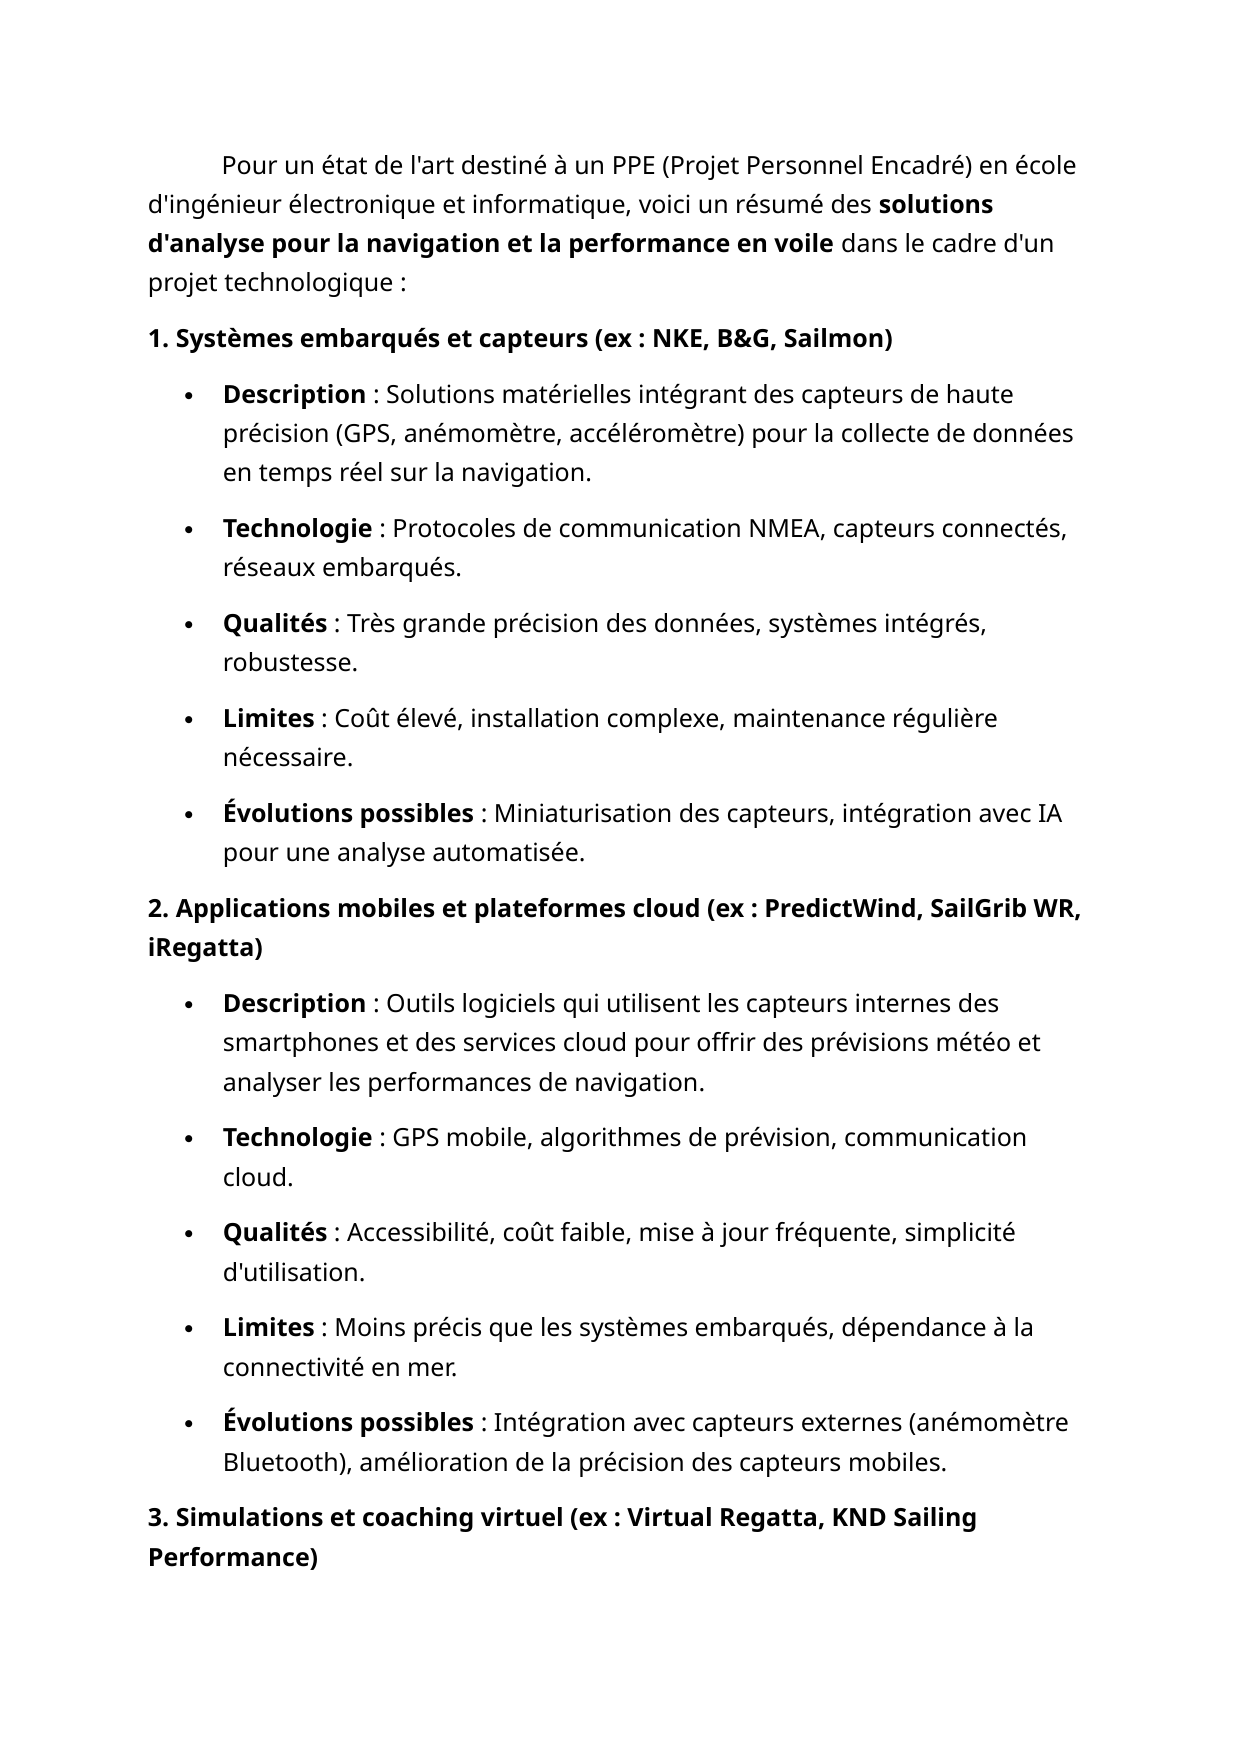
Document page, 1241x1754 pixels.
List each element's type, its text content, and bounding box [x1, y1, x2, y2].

list Technologie : GPS mobile, algorithmes de prévision, communication cloud. [185, 1120, 1093, 1193]
text 1. Systèmes embarqués et capteurs (ex : NKE, B&G, Sailmon) [148, 321, 1093, 355]
list Évolutions possibles : Miniaturisation des capteurs, intégration avec IA pour une analyse automatisée. [185, 796, 1093, 869]
list Description : Outils logiciels qui utilisent les capteurs internes des smartphones et des services cloud pour offrir des prévisions météo et analyser les performances de navigation. [185, 986, 1093, 1098]
text 3. Simulations et coaching virtuel (ex : Virtual Regatta, KND Sailing Performance) [148, 1500, 1093, 1573]
list Évolutions possibles : Intégration avec capteurs externes (anémomètre Bluetooth), amélioration de la précision des capteurs mobiles. [185, 1405, 1093, 1478]
list Technologie : Protocoles de communication NMEA, capteurs connectés, réseaux embarqués. [185, 511, 1093, 584]
list Qualités : Accessibilité, coût faible, mise à jour fréquente, simplicité d'utilisation. [185, 1215, 1093, 1288]
text Pour un état de l'art destiné à un PPE (Projet Personnel Encadré) en école d'ingénieur électronique et informatique, voici un résumé des solutions d'analyse pour la navigation et la performance en voile dans le cadre d'un projet technologique : [148, 148, 1093, 299]
text 2. Applications mobiles et plateformes cloud (ex : PredictWind, SailGrib WR, iRegatta) [148, 891, 1093, 964]
list Description : Solutions matérielles intégrant des capteurs de haute précision (GPS, anémomètre, accéléromètre) pour la collecte de données en temps réel sur la navigation. [185, 377, 1093, 489]
list Limites : Coût élevé, installation complexe, maintenance régulière nécessaire. [185, 701, 1093, 774]
list Qualités : Très grande précision des données, systèmes intégrés, robustesse. [185, 606, 1093, 679]
list Limites : Moins précis que les systèmes embarqués, dépendance à la connectivité en mer. [185, 1310, 1093, 1383]
